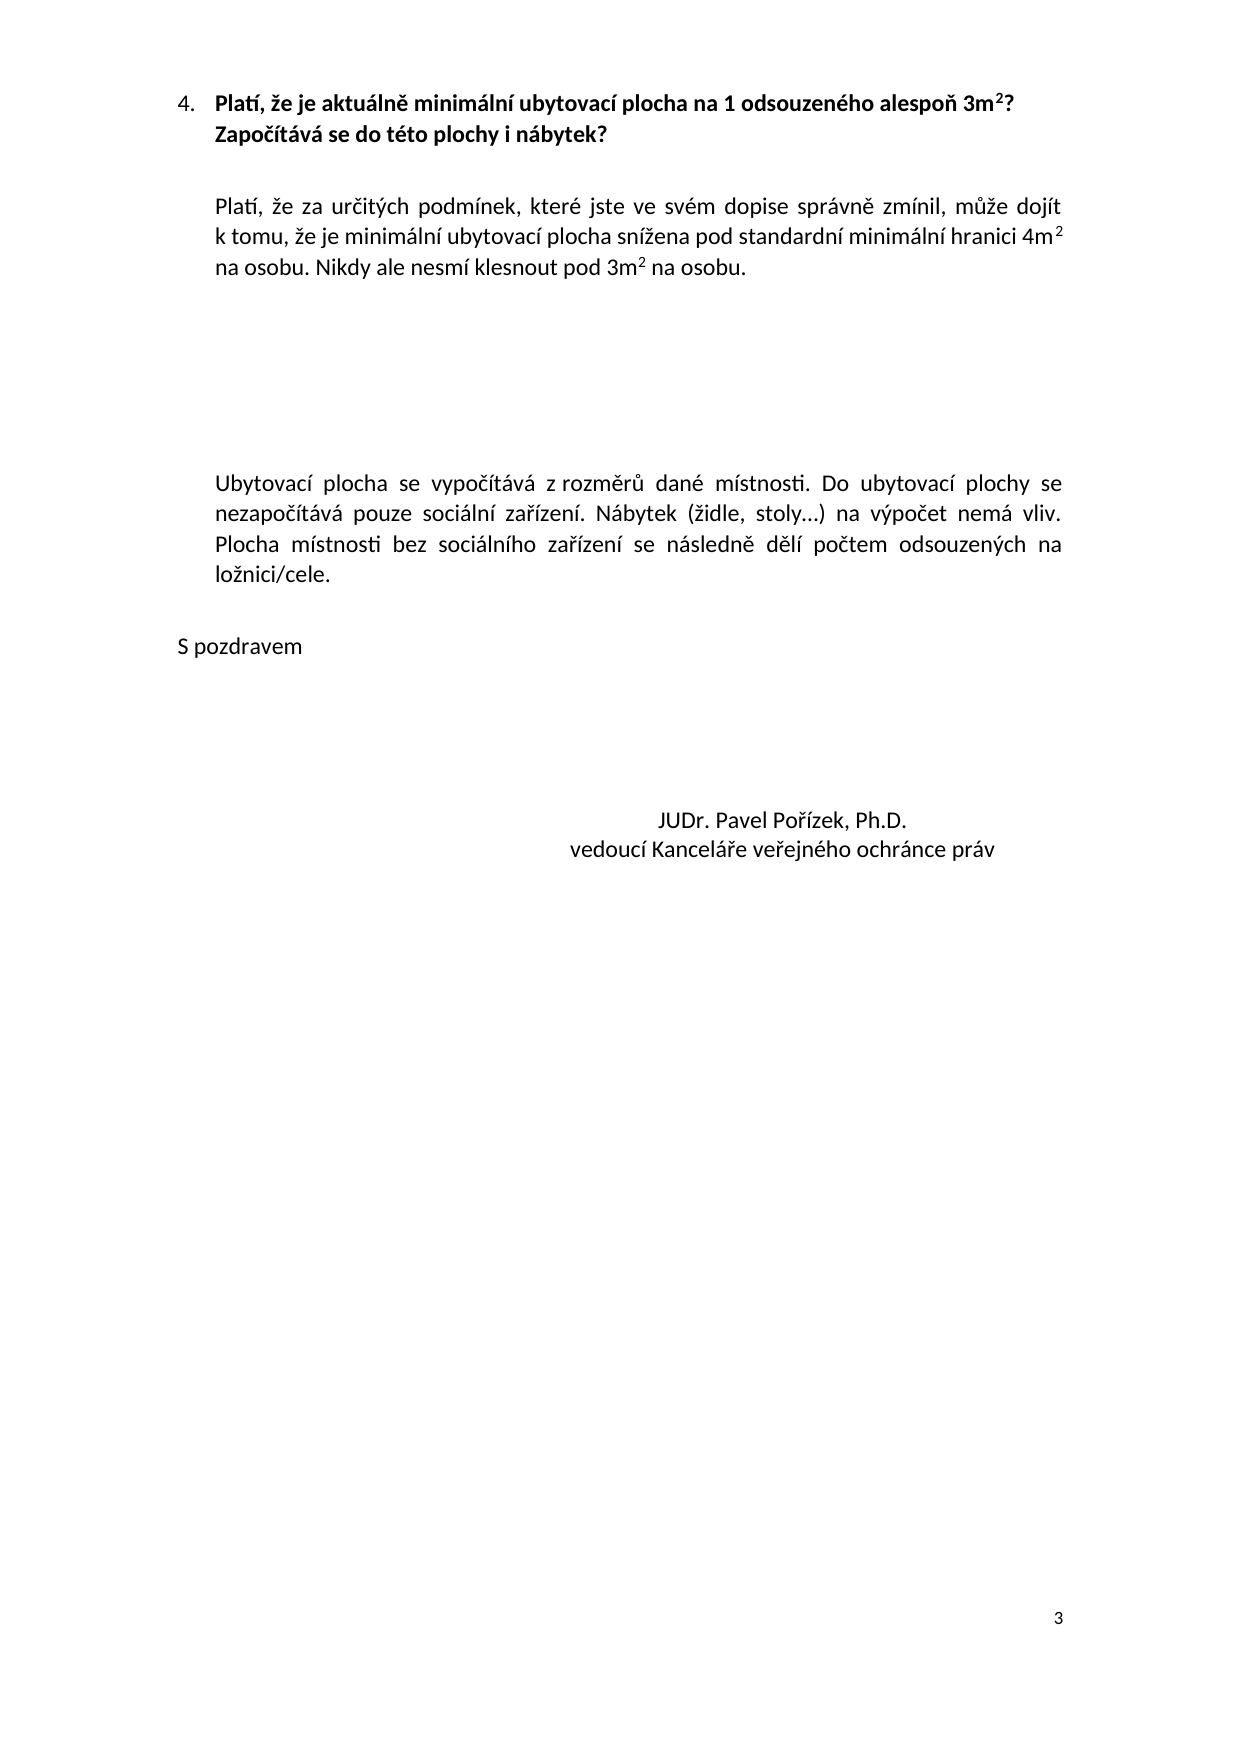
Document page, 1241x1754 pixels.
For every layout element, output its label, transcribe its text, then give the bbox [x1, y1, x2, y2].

text JUDr. Pavel Pořízek, Ph.D. [502, 805, 1063, 834]
text Ubytovací plocha se vypočítává z rozměrů dané místnosti. Do ubytovací plochy se nezapočítává pouze sociální zařízení. Nábytek (židle, stoly…) na výpočet nemá vliv. Plocha místnosti bez sociálního zařízení se následně dělí počtem odsouzených na ložnici/cele. [215, 468, 1063, 589]
text vedoucí Kanceláře veřejného ochránce práv [502, 834, 1063, 863]
list Platí, že je aktuálně minimální ubytovací plocha na 1 odsouzeného alespoň 3m2? Započítává se do této plochy i nábytek? [177, 88, 1063, 148]
text S pozdravem [177, 631, 1063, 661]
text Platí, že za určitých podmínek, které jste ve svém dopise správně zmínil, může dojít k tomu, že je minimální ubytovací plocha snížena pod standardní minimální hranici 4m2 na osobu. Nikdy ale nesmí klesnout pod 3m2 na osobu. [215, 191, 1063, 281]
